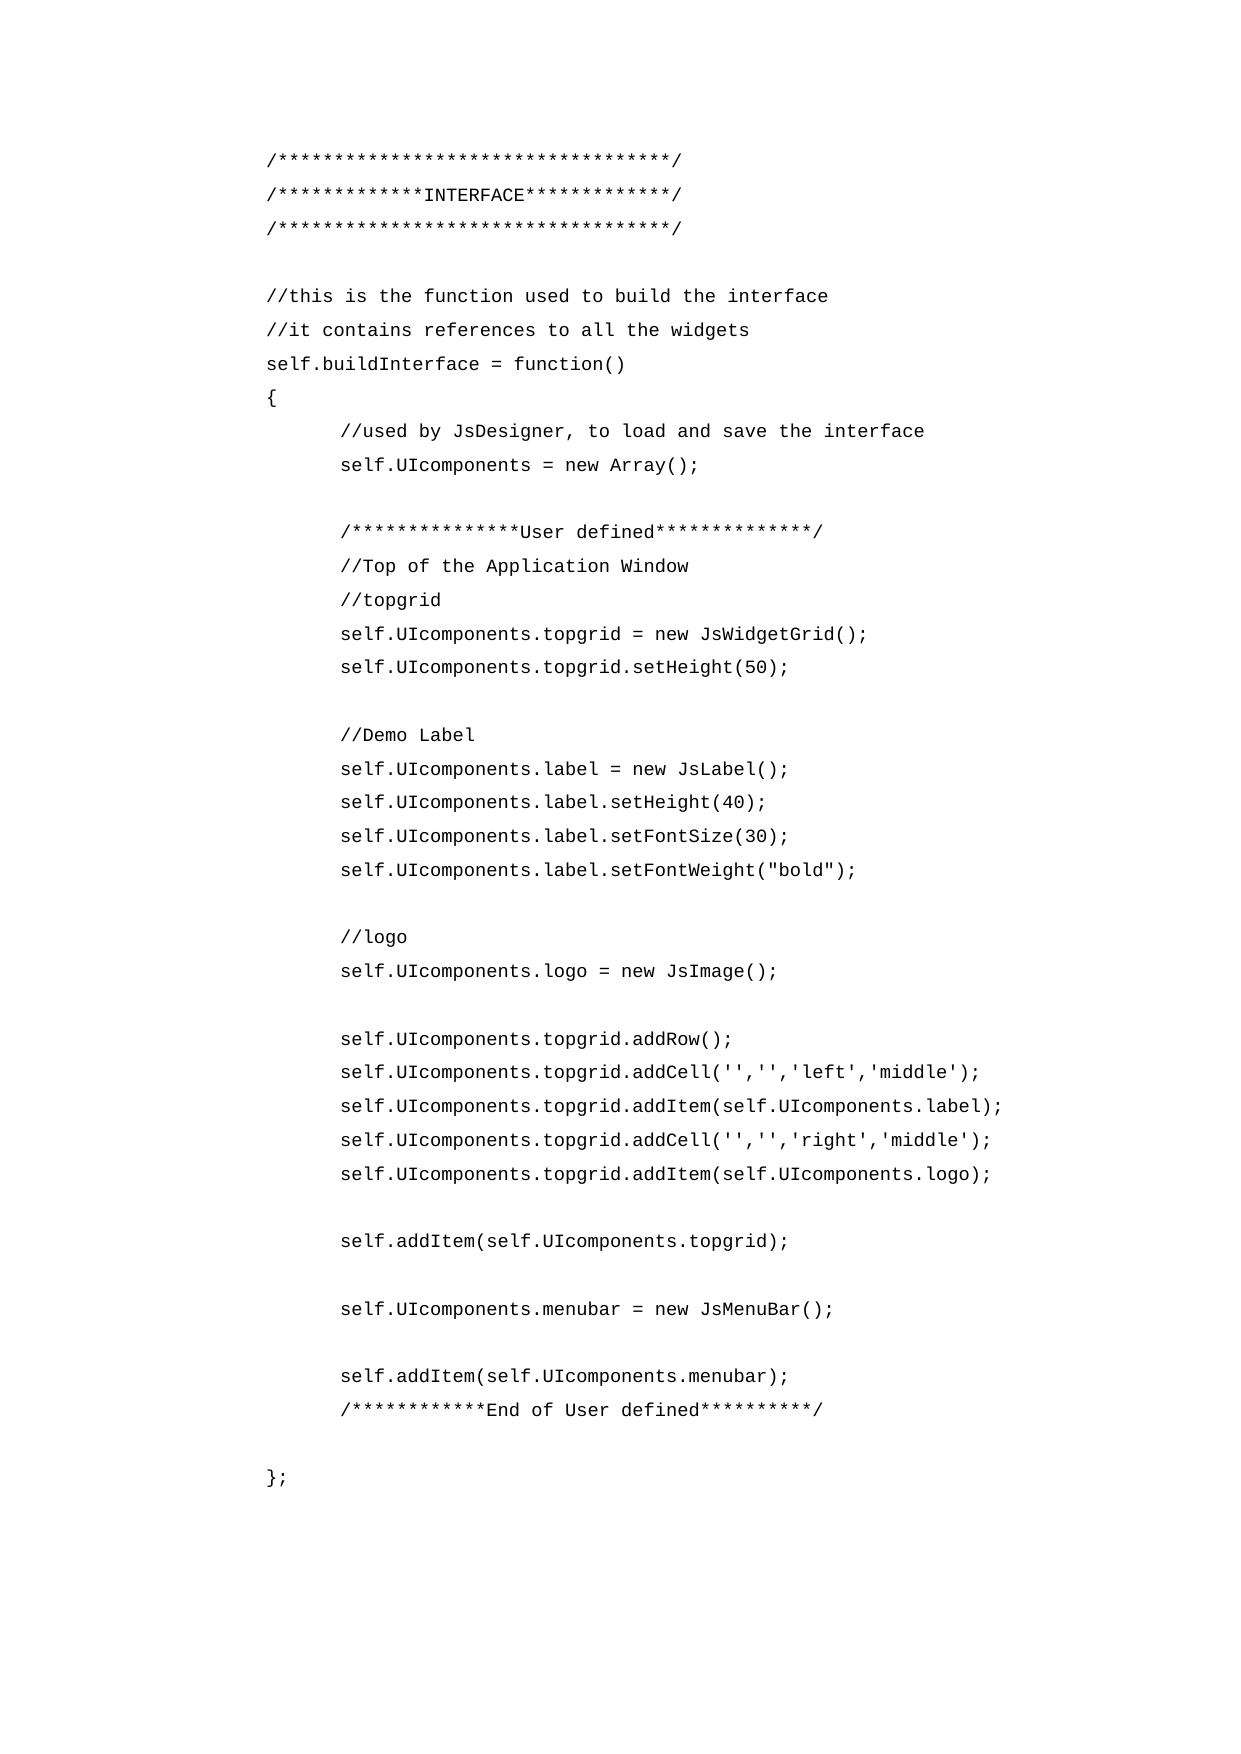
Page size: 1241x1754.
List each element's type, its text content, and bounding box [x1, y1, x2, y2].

text self.buildInterface = function() [118, 354, 1122, 376]
text //logo [118, 928, 1122, 949]
text //Demo Label [118, 726, 1122, 747]
text self.UIcomponents.topgrid.addCell('','','left','middle'); [118, 1063, 1122, 1084]
text self.UIcomponents.logo = new JsImage(); [118, 962, 1122, 983]
text self.UIcomponents.topgrid.addItem(self.UIcomponents.label); [118, 1097, 1122, 1118]
text //topgrid [118, 591, 1122, 612]
text /***********************************/ [118, 219, 1122, 241]
text self.UIcomponents.menubar = new JsMenuBar(); [118, 1299, 1122, 1321]
text self.UIcomponents.topgrid.addCell('','','right','middle'); [118, 1131, 1122, 1152]
text /*************INTERFACE*************/ [118, 186, 1122, 207]
text self.addItem(self.UIcomponents.topgrid); [118, 1232, 1122, 1253]
text }; [118, 1468, 1122, 1489]
text self.UIcomponents.label.setHeight(40); [118, 793, 1122, 814]
text self.UIcomponents.label = new JsLabel(); [118, 759, 1122, 781]
text { [118, 388, 1122, 409]
text self.UIcomponents.topgrid.setHeight(50); [118, 658, 1122, 679]
text /***********************************/ [118, 152, 1122, 173]
text //Top of the Application Window [118, 557, 1122, 578]
text //used by JsDesigner, to load and save the interface [118, 422, 1122, 443]
text self.UIcomponents.topgrid = new JsWidgetGrid(); [118, 624, 1122, 646]
text self.UIcomponents = new Array(); [118, 456, 1122, 477]
text self.UIcomponents.topgrid.addItem(self.UIcomponents.logo); [118, 1164, 1122, 1186]
text self.UIcomponents.topgrid.addRow(); [118, 1029, 1122, 1051]
text //this is the function used to build the interface [118, 287, 1122, 308]
text self.UIcomponents.label.setFontWeight("bold"); [118, 861, 1122, 882]
text /************End of User defined**********/ [118, 1401, 1122, 1422]
text /***************User defined**************/ [118, 523, 1122, 544]
text self.addItem(self.UIcomponents.menubar); [118, 1367, 1122, 1388]
text self.UIcomponents.label.setFontSize(30); [118, 827, 1122, 848]
text //it contains references to all the widgets [118, 321, 1122, 342]
